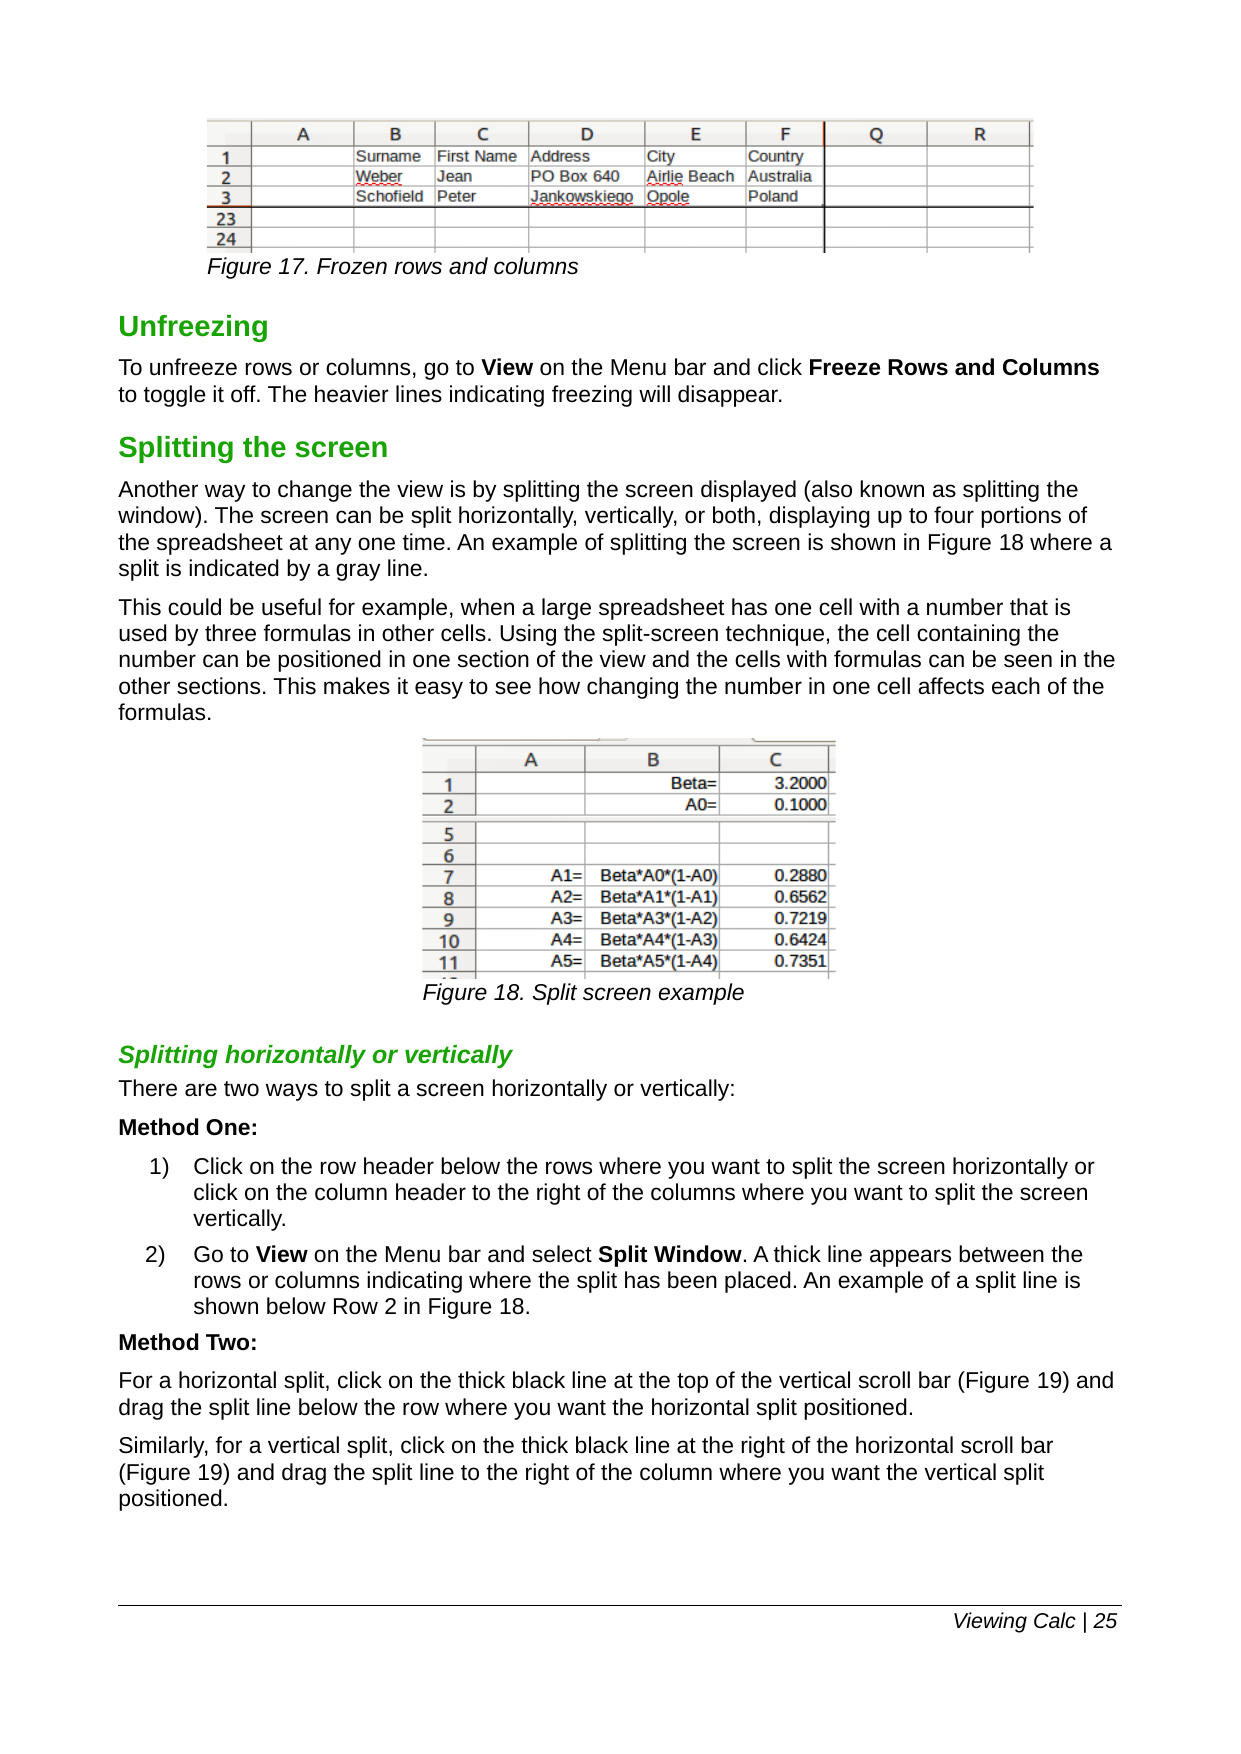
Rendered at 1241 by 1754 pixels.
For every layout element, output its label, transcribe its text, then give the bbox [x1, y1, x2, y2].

text Method Two: [118, 1328, 1122, 1355]
list Click on the row header below the rows where you want to split the screen horizontally or click on the column header to the right of the columns where you want to split the screen vertically. [169, 1153, 1122, 1232]
text Another way to change the view is by splitting the screen displayed (also known as splitting the window). The screen can be split horizontally, vertically, or both, displaying up to four portions of the spreadsheet at any one time. An example of splitting the screen is shown in Figure 18 where a split is indicated by a gray line. [118, 476, 1122, 581]
subtitle Splitting the screen [118, 431, 1122, 464]
text Figure 18. Split screen example [422, 979, 836, 1005]
text Method One: [118, 1114, 1122, 1140]
text This could be useful for example, when a large spreadsheet has one cell with a number that is used by three formulas in other cells. Using the split-screen technique, the cell containing the number can be positioned in one section of the view and the cells with formulas can be seen in the other sections. This makes it easy to see how changing the number in one cell affects each of the formulas. [118, 594, 1122, 726]
picture [206, 118, 1034, 253]
text To unfreeze rows or columns, go to View on the Menu bar and click Freeze Rows and Columns to toggle it off. The heavier lines indicating freezing will disappear. [118, 354, 1122, 407]
subtitle Splitting horizontally or vertically [118, 1040, 1122, 1069]
text For a horizontal split, click on the thick black line at the top of the vertical scroll bar (Figure 19) and drag the split line below the row where you want the horizontal split positioned. [118, 1367, 1122, 1420]
picture [422, 738, 836, 979]
text Figure 17. Frozen rows and columns [207, 253, 1033, 279]
subtitle Unfreezing [118, 309, 1122, 342]
list Go to View on the Menu bar and select Split Window. A thick line appears between the rows or columns indicating where the split has been placed. An example of a split line is shown below Row 2 in Figure 18. [165, 1241, 1122, 1319]
text Similarly, for a vertical split, click on the thick black line at the right of the horizontal scroll bar (Figure 19) and drag the split line to the right of the column where you want the vertical split positioned. [118, 1432, 1122, 1512]
text There are two ways to split a screen horizontally or vertically: [118, 1075, 1122, 1101]
